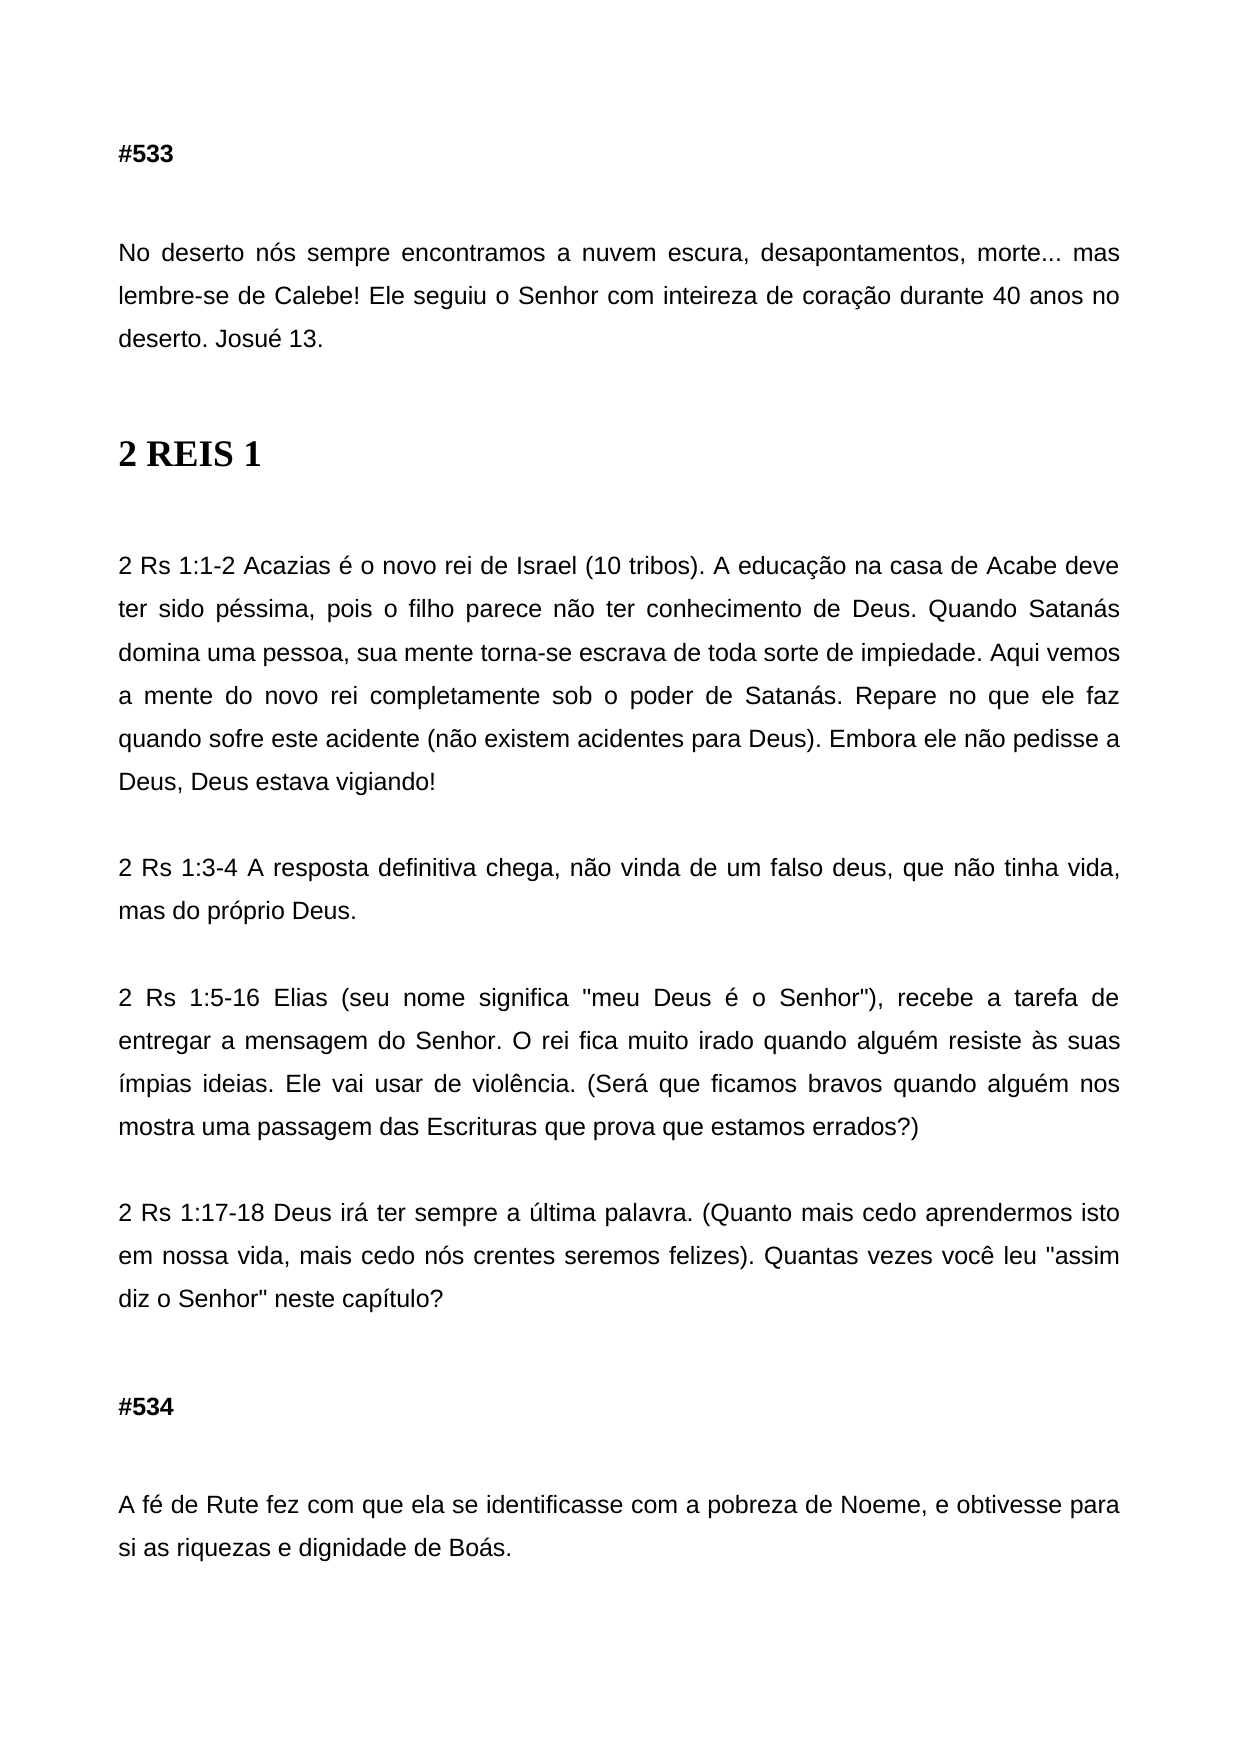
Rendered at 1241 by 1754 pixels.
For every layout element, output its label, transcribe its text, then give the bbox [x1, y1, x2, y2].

text 2 Rs 1:17-18 Deus irá ter sempre a última palavra. (Quanto mais cedo aprendermos isto em nossa vida, mais cedo nós crentes seremos felizes). Quantas vezes você leu "assim diz o Senhor" neste capítulo? [118, 1198, 1122, 1313]
subtitle #534 [118, 1392, 1122, 1420]
text A fé de Rute fez com que ela se identificasse com a pobreza de Noeme, e obtivesse para si as riquezas e dignidade de Boás. [118, 1490, 1122, 1562]
subtitle 2 REIS 1 [118, 431, 1122, 474]
subtitle #533 [118, 139, 1122, 168]
text 2 Rs 1:5-16 Elias (seu nome significa "meu Deus é o Senhor"), recebe a tarefa de entregar a mensagem do Senhor. O rei fica muito irado quando alguém resiste às suas ímpias ideias. Ele vai usar de violência. (Será que ficamos bravos quando alguém nos mostra uma passagem das Escrituras que prova que estamos errados?) [118, 983, 1122, 1141]
text 2 Rs 1:1-2 Acazias é o novo rei de Israel (10 tribos). A educação na casa de Acabe deve ter sido péssima, pois o filho parece não ter conhecimento de Deus. Quando Satanás domina uma pessoa, sua mente torna-se escrava de toda sorte de impiedade. Aqui vemos a mente do novo rei completamente sob o poder de Satanás. Repare no que ele faz quando sofre este acidente (não existem acidentes para Deus). Embora ele não pedisse a Deus, Deus estava vigiando! [118, 551, 1122, 796]
text No deserto nós sempre encontramos a nuvem escura, desapontamentos, morte... mas lembre-se de Calebe! Ele seguiu o Senhor com inteireza de coração durante 40 anos no deserto. Josué 13. [118, 238, 1122, 353]
text 2 Rs 1:3-4 A resposta definitiva chega, não vinda de um falso deus, que não tinha vida, mas do próprio Deus. [118, 853, 1122, 925]
